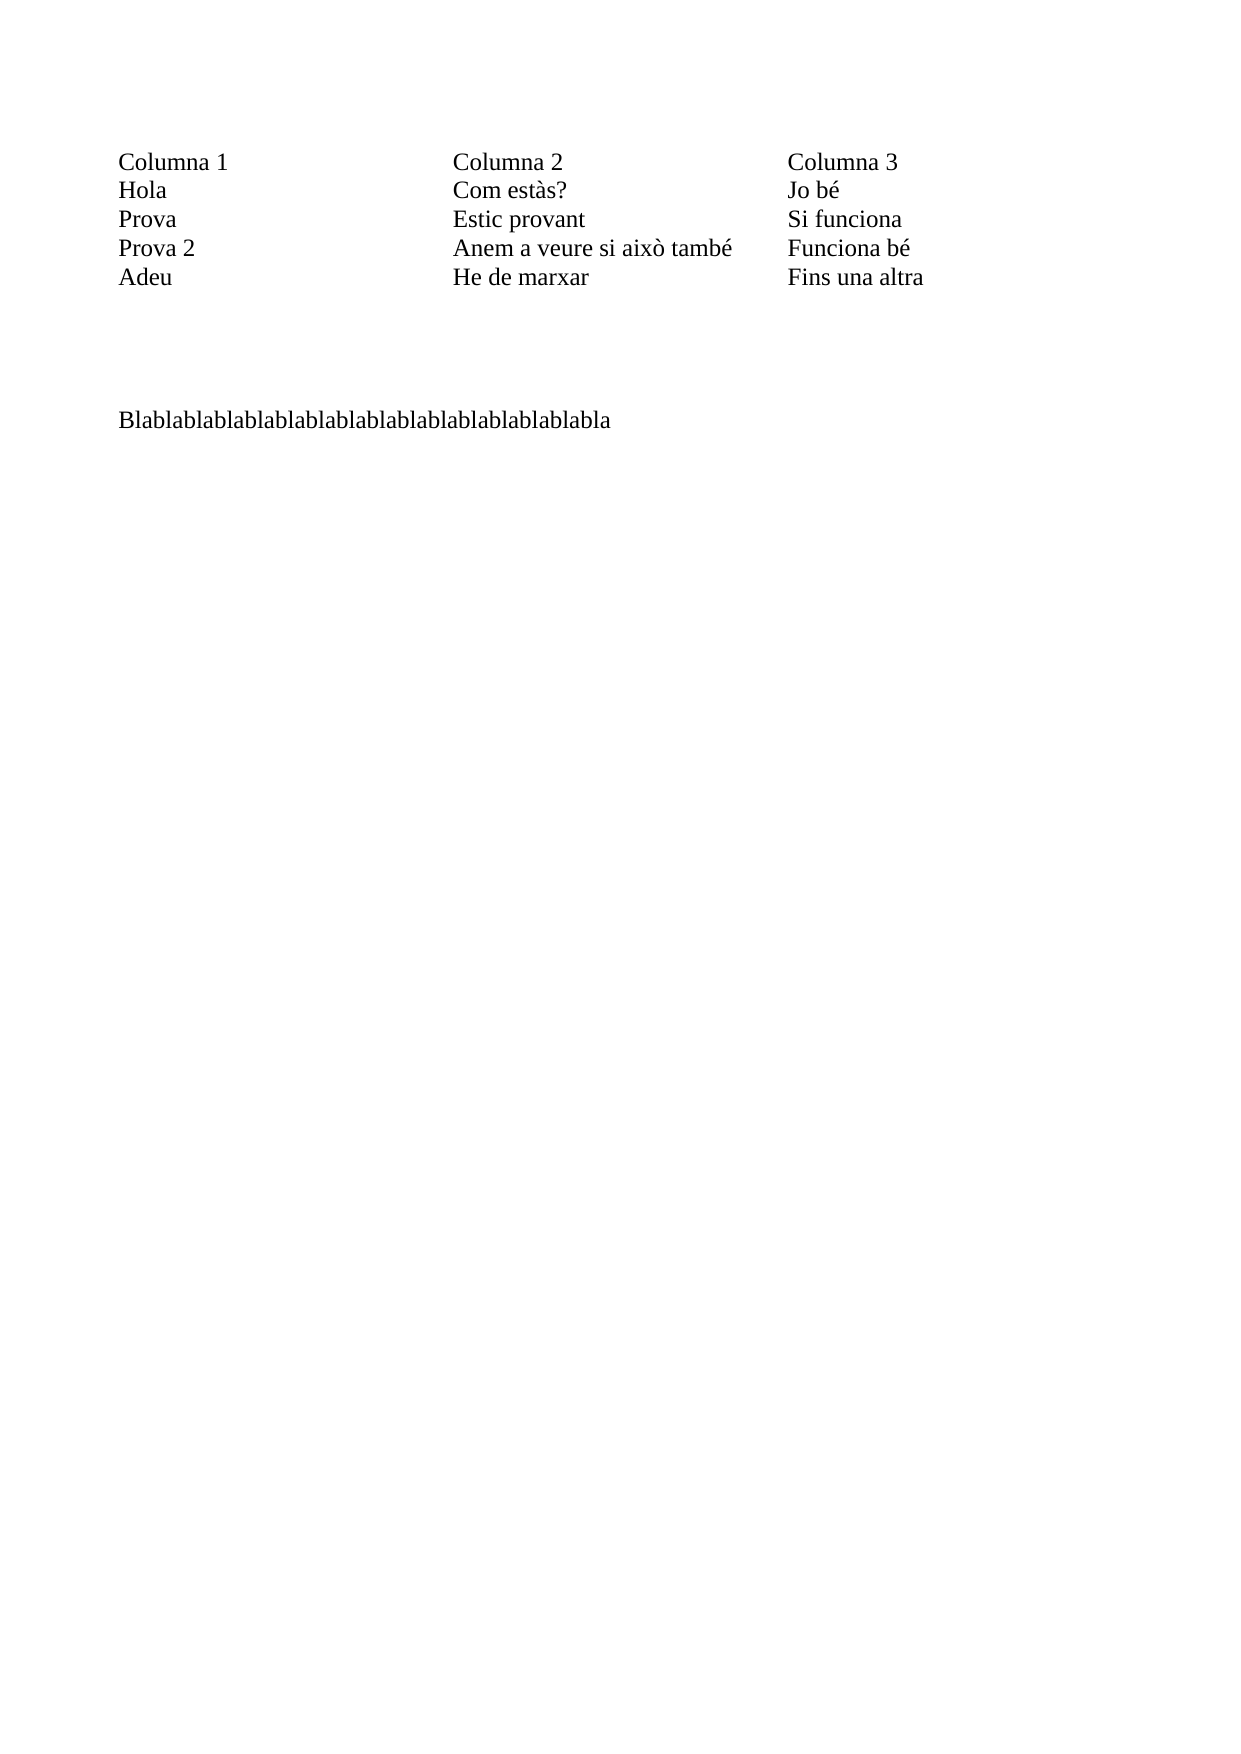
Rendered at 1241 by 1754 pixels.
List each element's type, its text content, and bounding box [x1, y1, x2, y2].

table_header Columna 2 [453, 147, 787, 176]
table_cell Funciona bé [788, 233, 1122, 262]
table_cell Fins una altra [788, 262, 1122, 291]
table_cell Anem a veure si això també [453, 233, 787, 262]
table_cell Com estàs? [453, 176, 787, 204]
table_cell Si funciona [788, 204, 1122, 233]
table_cell Jo bé [788, 176, 1122, 204]
table_cell Estic provant [453, 204, 787, 233]
table_cell Prova [118, 204, 453, 233]
table_header Columna 1 [118, 147, 453, 176]
table_header Columna 3 [788, 147, 1122, 176]
text Blablablablablablablablablablablablablablablabla [118, 406, 1122, 434]
table_cell Prova 2 [118, 233, 453, 262]
table_cell He de marxar [453, 262, 787, 291]
table_cell Hola [118, 176, 453, 204]
table_cell Adeu [118, 262, 453, 291]
